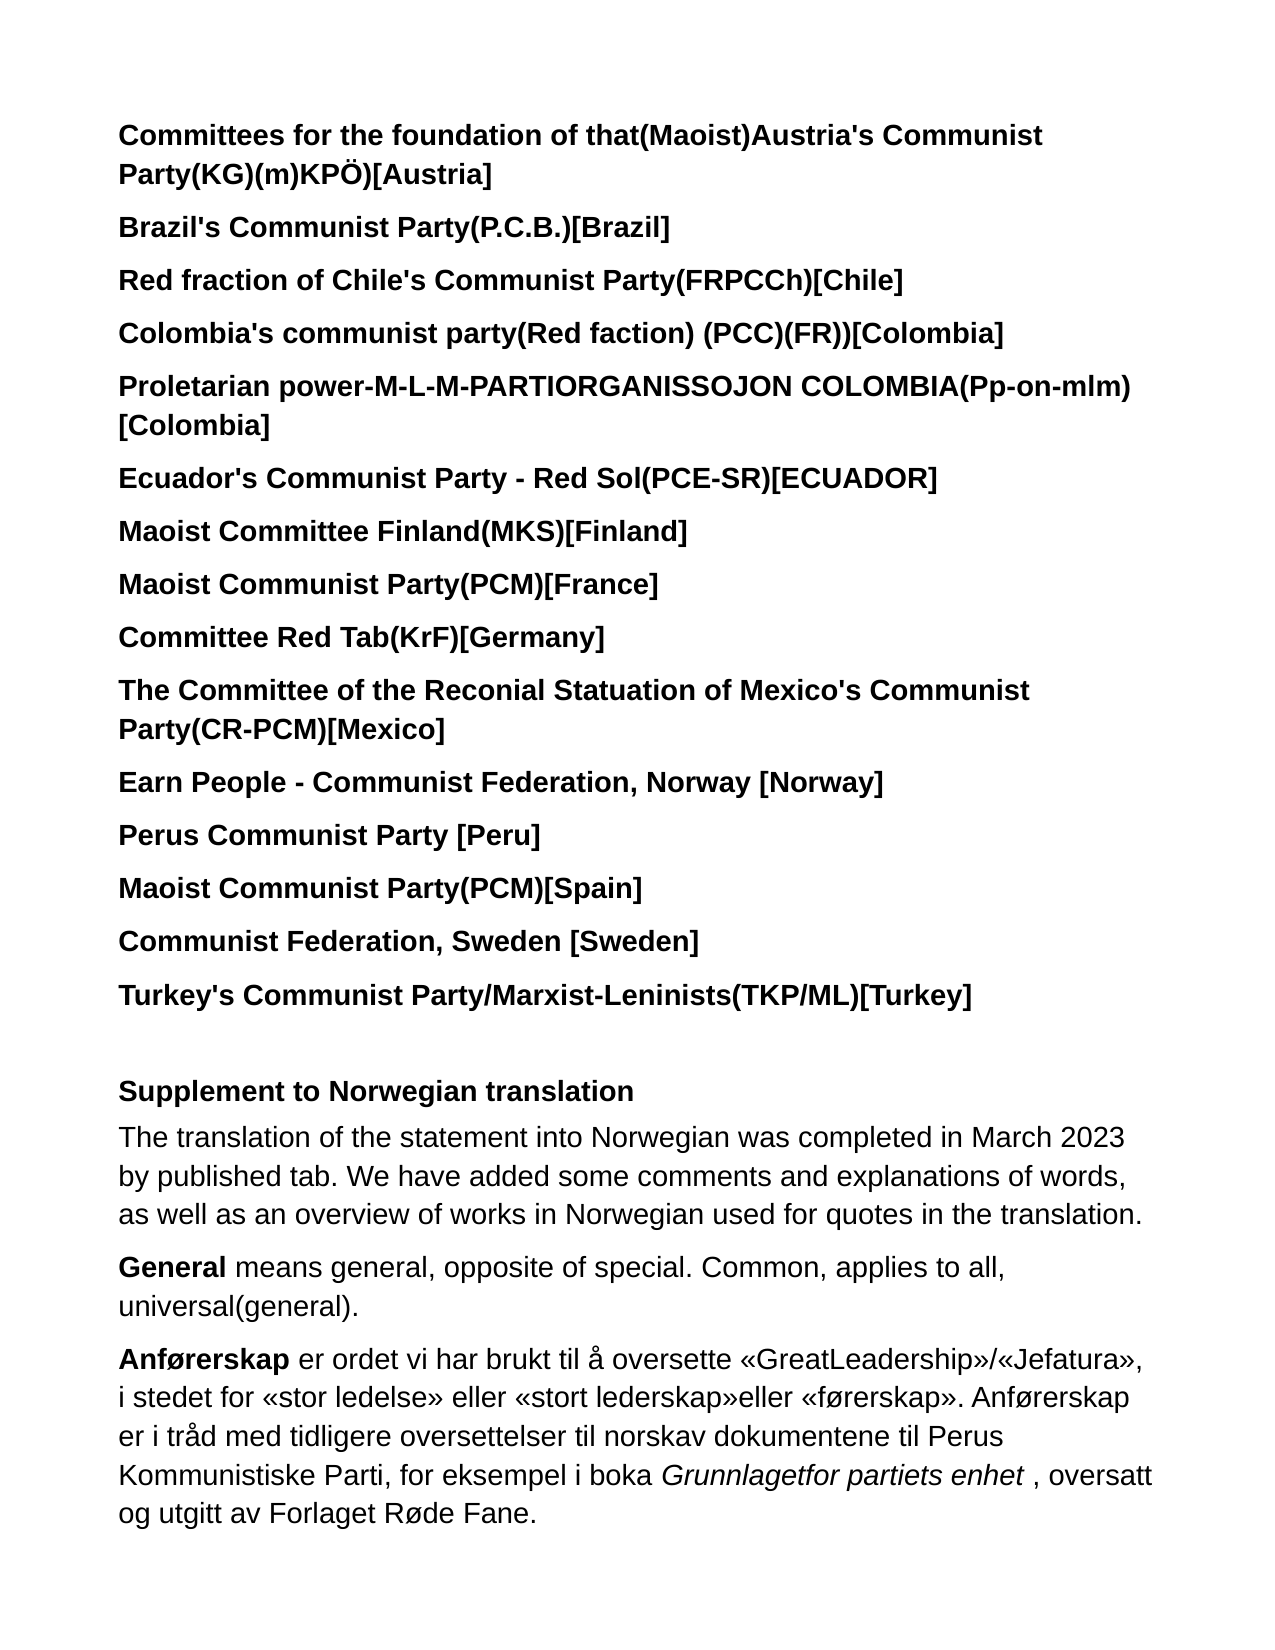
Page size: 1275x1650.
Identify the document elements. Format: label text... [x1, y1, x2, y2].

text Earn People - Communist Federation, Norway [Norway] [118, 765, 1157, 798]
text Committees for the foundation of that(Maoist)Austria's Communist Party(KG)(m)KPÖ)[Austria] [118, 118, 1157, 190]
text Brazil's Communist Party(P.C.B.)[Brazil] [118, 210, 1157, 243]
text Communist Federation, Sweden [Sweden] [118, 924, 1157, 958]
text Turkey's Communist Party/Marxist-Leninists(TKP/ML)[Turkey] [118, 977, 1157, 1011]
text Perus Communist Party [Peru] [118, 818, 1157, 852]
text General means general, opposite of special. Common, applies to all, universal(general). [118, 1250, 1157, 1322]
text Anførerskap er ordet vi har brukt til å oversette «GreatLeadership»/«Jefatura», i stedet for «stor ledelse» eller «stort lederskap»eller «førerskap». Anførerskap er i tråd med tidligere oversettelser til norskav dokumentene til Perus Kommunistiske Parti, for eksempel i boka Grunnlagetfor partiets enhet , oversatt og utgitt av Forlaget Røde Fane. [118, 1342, 1157, 1529]
text Maoist Committee Finland(MKS)[Finland] [118, 514, 1157, 547]
text Ecuador's Communist Party - Red Sol(PCE-SR)[ECUADOR] [118, 461, 1157, 494]
text Red fraction of Chile's Communist Party(FRPCCh)[Chile] [118, 263, 1157, 296]
text The Committee of the Reconial Statuation of Mexico's Communist Party(CR-PCM)[Mexico] [118, 673, 1157, 745]
text Maoist Communist Party(PCM)[France] [118, 567, 1157, 601]
text Proletarian power-M-L-M-PARTIORGANISSOJON COLOMBIA(Pp-on-mlm)[Colombia] [118, 369, 1157, 441]
text Committee Red Tab(KrF)[Germany] [118, 620, 1157, 654]
text Colombia's communist party(Red faction) (PCC)(FR))[Colombia] [118, 316, 1157, 349]
text The translation of the statement into Norwegian was completed in March 2023 by published tab. We have added some comments and explanations of words, as well as an overview of works in Norwegian used for quotes in the translation. [118, 1120, 1157, 1231]
text Maoist Communist Party(PCM)[Spain] [118, 871, 1157, 905]
subtitle Supplement to Norwegian translation [118, 1074, 1157, 1107]
